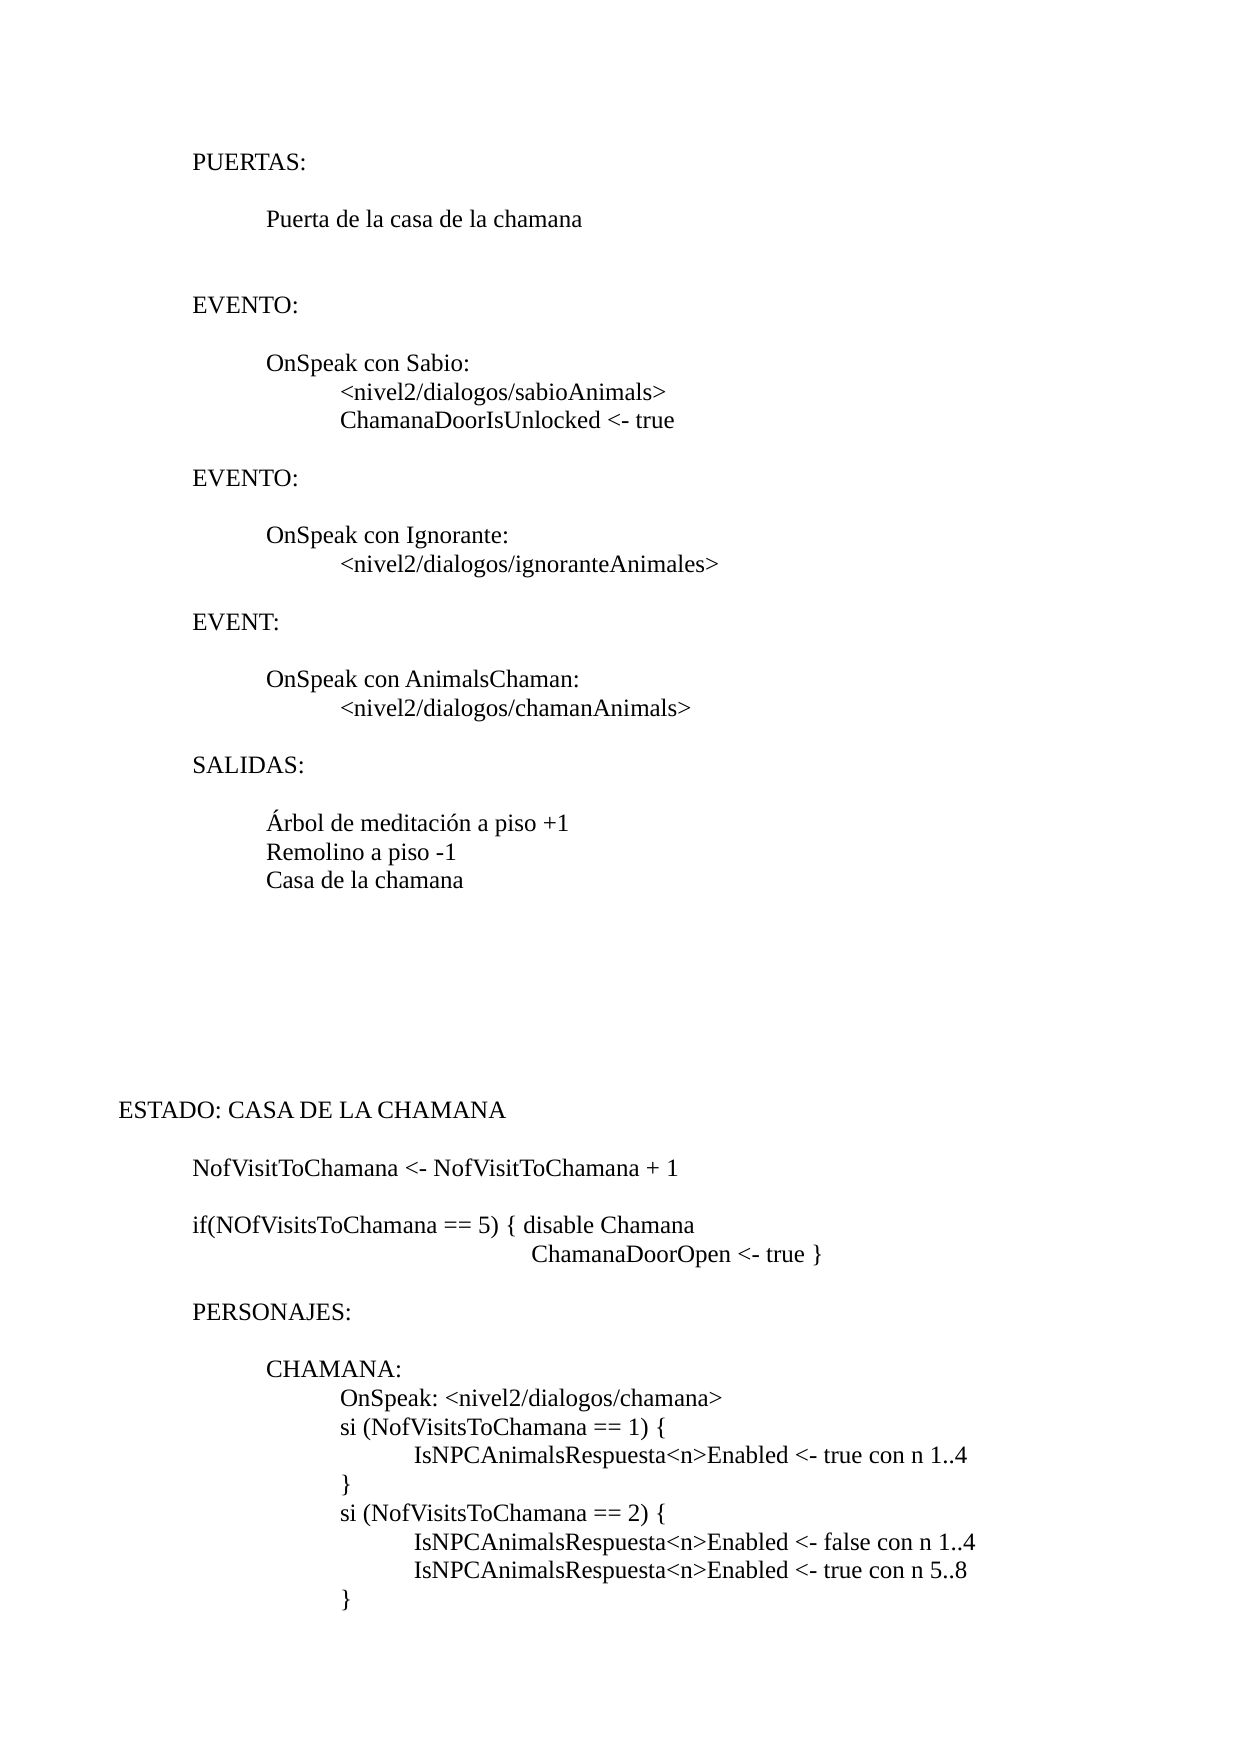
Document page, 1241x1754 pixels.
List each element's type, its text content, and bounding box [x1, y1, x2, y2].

text <nivel2/dialogos/ignoranteAnimales> [118, 549, 1122, 578]
text OnSpeak con Ignorante: [118, 521, 1122, 549]
text Casa de la chamana [118, 866, 1122, 894]
text ESTADO: CASA DE LA CHAMANA [118, 1096, 1122, 1124]
text Árbol de meditación a piso +1 [118, 808, 1122, 837]
text ChamanaDoorOpen <- true } [118, 1239, 1122, 1268]
text EVENTO: [118, 463, 1122, 492]
text <nivel2/dialogos/sabioAnimals> [118, 377, 1122, 406]
text PERSONAJES: [118, 1297, 1122, 1326]
text si (NofVisitsToChamana == 1) { [118, 1412, 1122, 1441]
text PUERTAS: [118, 147, 1122, 176]
text <nivel2/dialogos/chamanAnimals> [118, 693, 1122, 722]
text EVENTO: [118, 291, 1122, 319]
text OnSpeak con Sabio: [118, 348, 1122, 377]
text OnSpeak con AnimalsChaman: [118, 664, 1122, 693]
text SALIDAS: [118, 751, 1122, 779]
text si (NofVisitsToChamana == 2) { [118, 1498, 1122, 1527]
text IsNPCAnimalsRespuesta<n>Enabled <- true con n 1..4 [118, 1441, 1122, 1469]
text OnSpeak: <nivel2/dialogos/chamana> [118, 1383, 1122, 1412]
text CHAMANA: [118, 1354, 1122, 1383]
text } [118, 1584, 1122, 1613]
text Puerta de la casa de la chamana [118, 204, 1122, 233]
text ChamanaDoorIsUnlocked <- true [118, 406, 1122, 434]
text EVENT: [118, 607, 1122, 636]
text } [118, 1469, 1122, 1498]
text NofVisitToChamana <- NofVisitToChamana + 1 [118, 1153, 1122, 1182]
text IsNPCAnimalsRespuesta<n>Enabled <- true con n 5..8 [118, 1556, 1122, 1584]
text if(NOfVisitsToChamana == 5) { disable Chamana [118, 1211, 1122, 1239]
text IsNPCAnimalsRespuesta<n>Enabled <- false con n 1..4 [118, 1527, 1122, 1556]
text Remolino a piso -1 [118, 837, 1122, 866]
